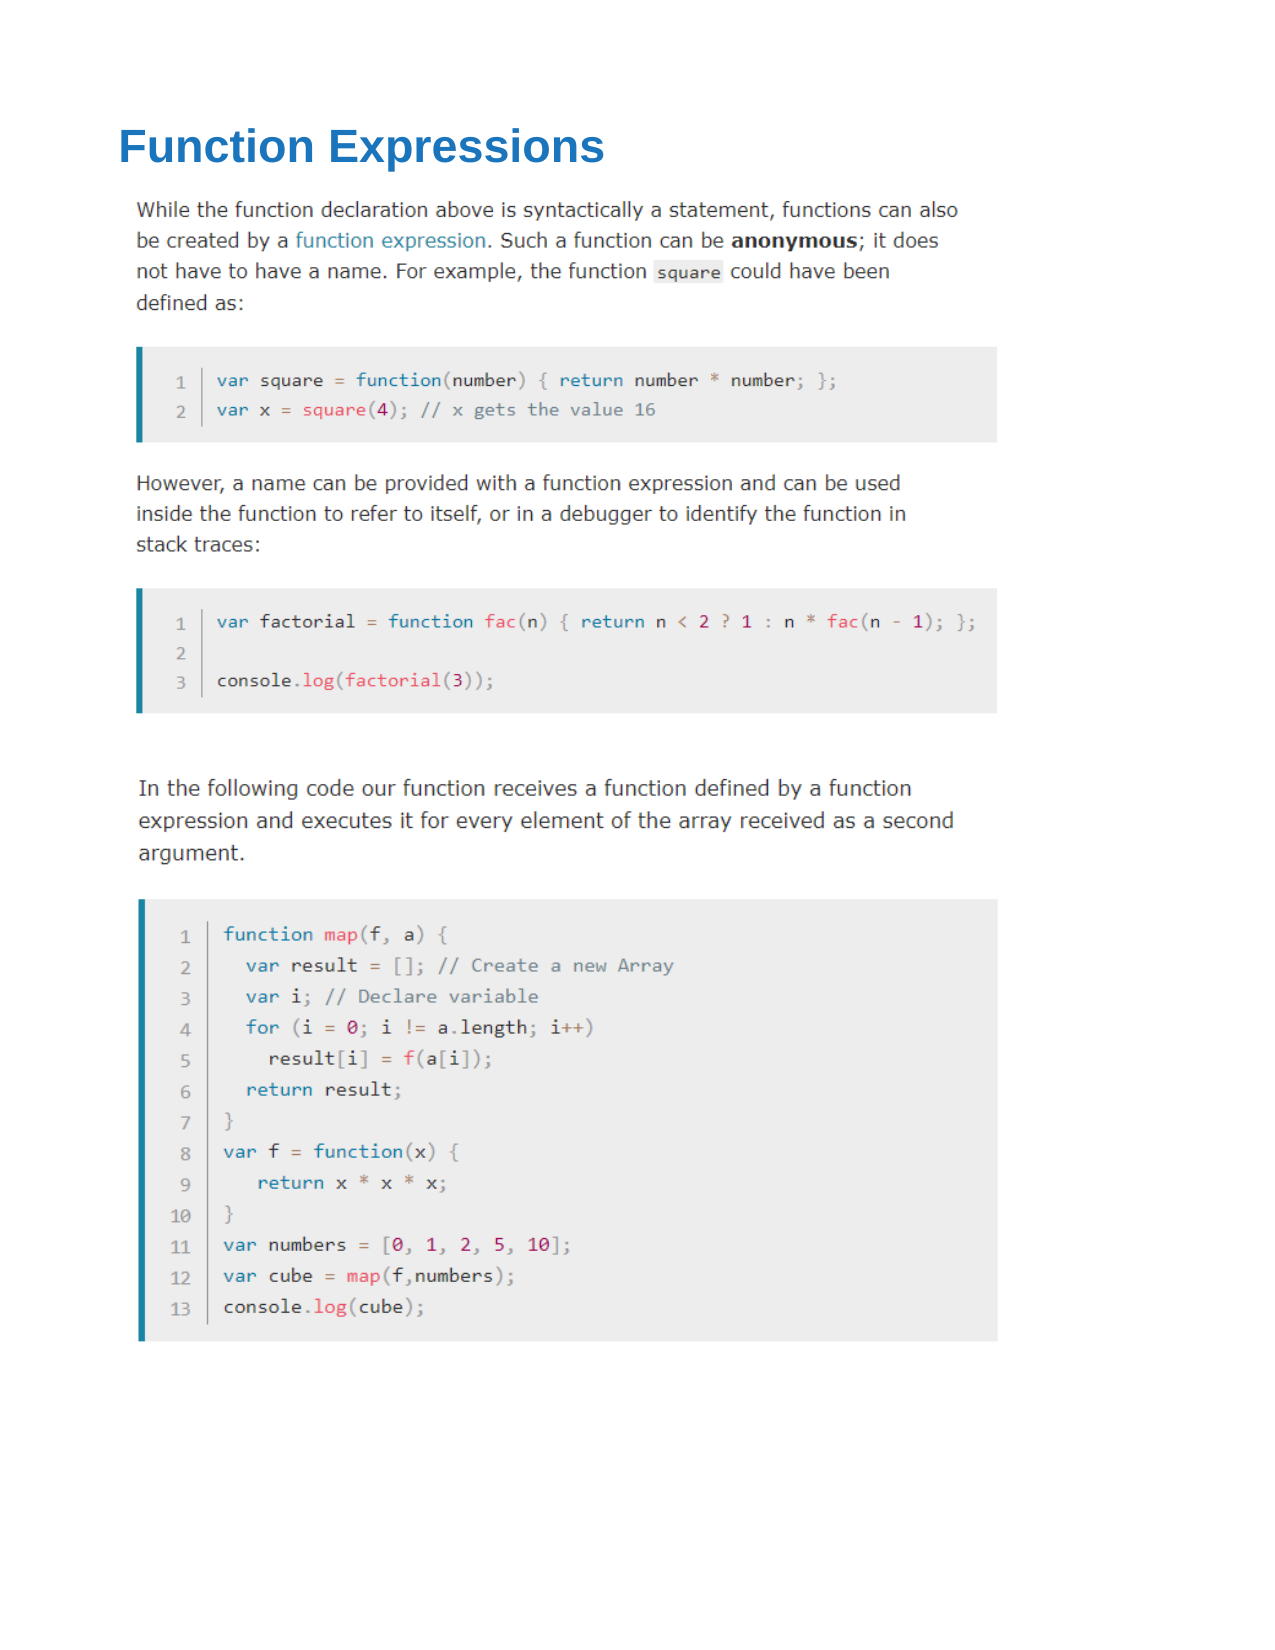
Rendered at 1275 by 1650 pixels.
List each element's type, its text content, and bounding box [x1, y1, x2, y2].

picture [118, 761, 998, 1357]
subtitle Function Expressions [118, 118, 1157, 172]
picture [118, 184, 998, 733]
